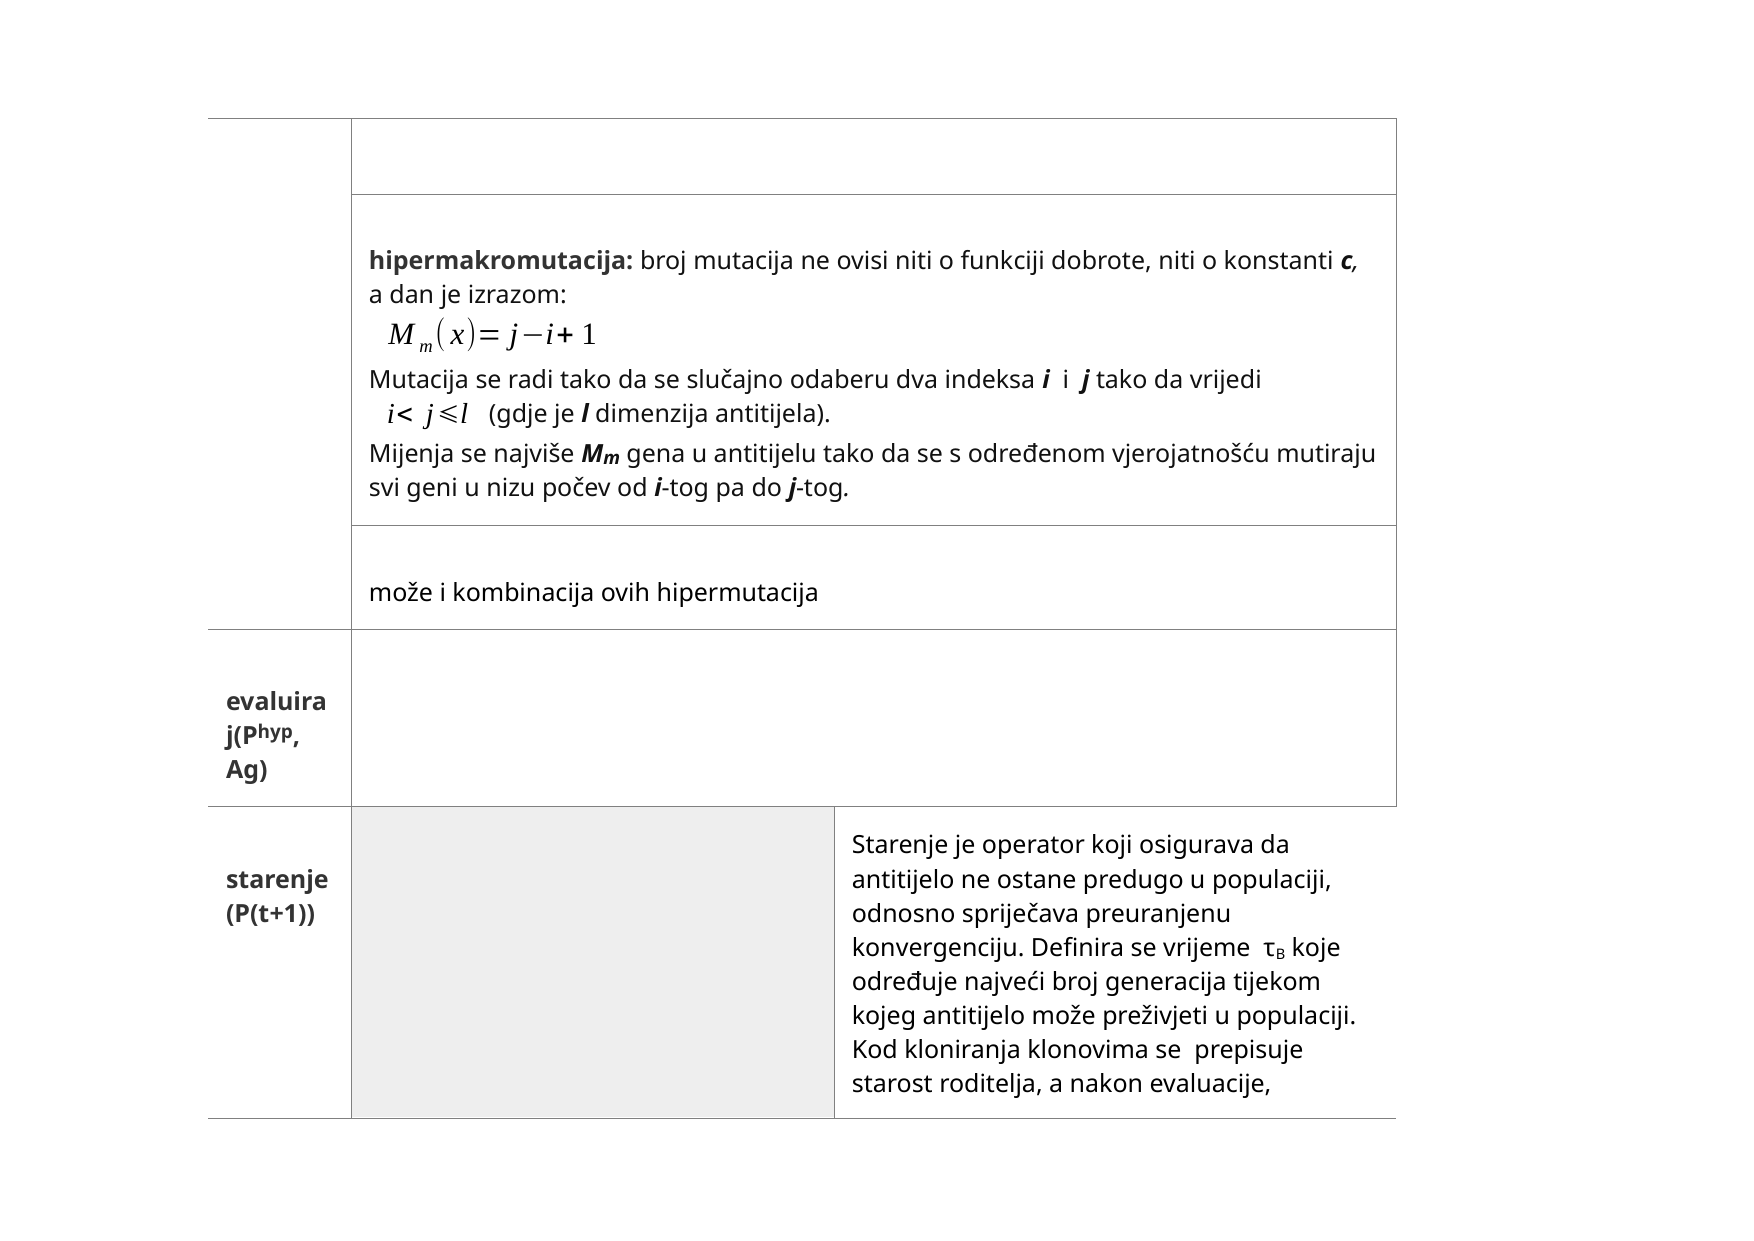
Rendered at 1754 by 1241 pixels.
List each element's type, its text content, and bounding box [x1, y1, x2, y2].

table_cell evaluiraj(Phyp, Ag) [208, 630, 351, 806]
table_cell [352, 630, 1396, 806]
table_cell [352, 119, 1396, 193]
table_cell starenje (P(t+1)) [208, 807, 351, 1117]
table_cell hipermakromutacija: broj mutacija ne ovisi niti o funkciji dobrote, niti o konstanti c, a dan je izrazom: Mutacija se radi tako da se slučajno odaberu dva indeksa i i j tako da vrijedi(gdje je l dimenzija antitijela). Mijenja se najviše Mm gena u antitijelu tako da se s određenom vjerojatnošću mutiraju svi geni u nizu počev od i-tog pa do j-tog. [352, 195, 1396, 525]
table_cell [208, 119, 351, 629]
table_cell može i kombinacija ovih hipermutacija [352, 526, 1396, 629]
table_cell Starenje je operator koji osigurava da antitijelo ne ostane predugo u populaciji, odnosno spriječava preuranjenu konvergenciju. Definira se vrijeme τB koje određuje najveći broj generacija tijekom kojeg antitijelo može preživjeti u populaciji. Kod kloniranja klonovima se prepisuje starost roditelja, a nakon evaluacije, klonovima koji su bolji od svojih roditelja starost se resetira na 0. statički operatora starenja : Po isteku τB vremena, antitijelo se briše iz populacije, neovisno o njegovoj dobroti. elitistička verzija algoritma :postiže se tako da se u svakoj iteraciji starost najboljeg antitijela također resetira na 0 (čime se osigurava da najbolje antitijelo nikada ne bude uništeno). stohastički operatora starenja : djeluje kao i statički operatora starenja uz dodatak da antitijelo iz populacije može biti izbrisano i prije isteka τB, što je definirano vjerojatnošću preživljavanja koja se smanjuje povećanjem starosti antitijela. Vjerojatnost preživljavanja je dana izrazom: elitistička verzija algoritma : postiže se tako da se vjerojatnost preživljavanja za najbolje antitijelo uvijek postavi na 1. [835, 807, 1396, 1117]
table_cell [352, 807, 834, 1117]
